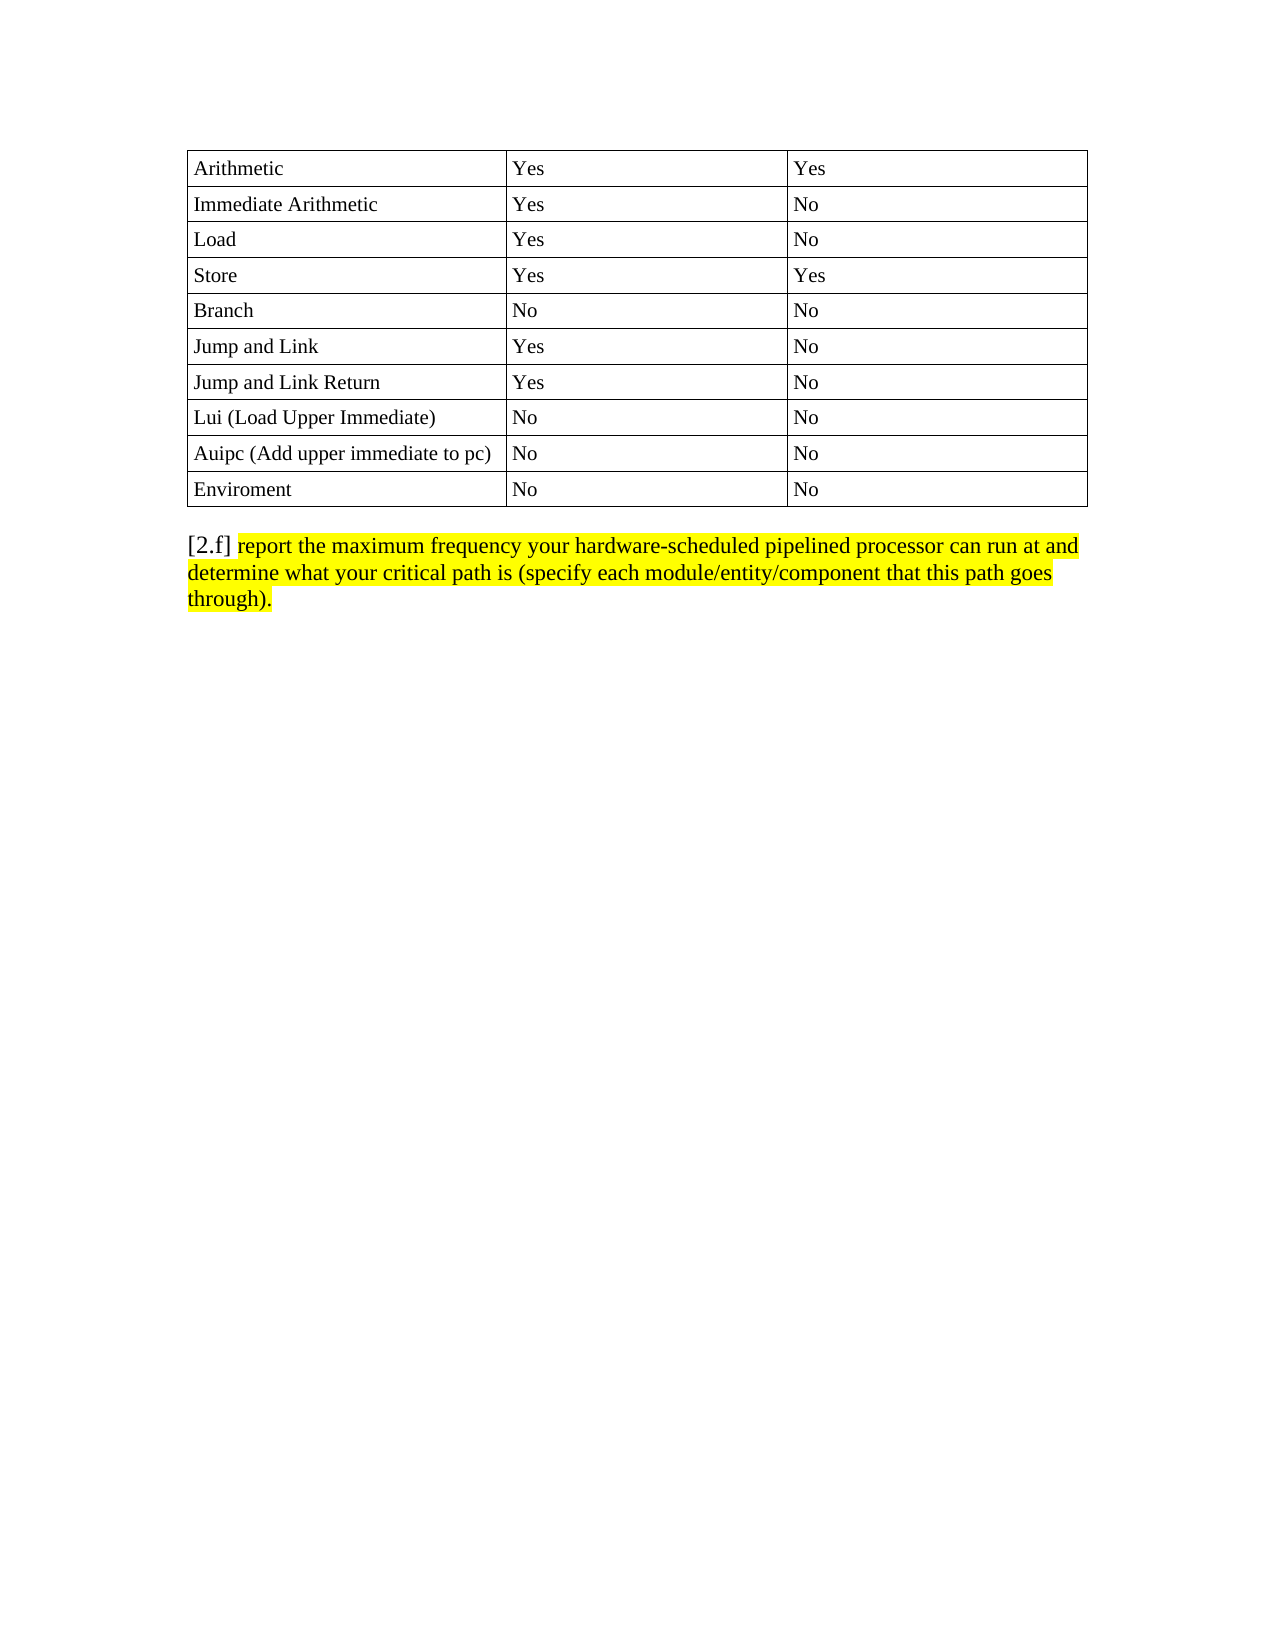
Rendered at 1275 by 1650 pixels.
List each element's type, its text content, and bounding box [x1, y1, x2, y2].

table_cell No [788, 187, 1087, 221]
table_cell Yes [507, 258, 787, 292]
table_cell Store [188, 258, 506, 292]
table_cell Arithmetic [188, 151, 506, 186]
table_cell Enviroment [188, 472, 506, 506]
table_cell Jump and Link Return [188, 365, 506, 399]
table_cell No [788, 400, 1087, 435]
table_cell No [788, 294, 1087, 328]
table_cell No [507, 436, 787, 471]
table_cell Yes [507, 187, 787, 221]
table_cell Load [188, 222, 506, 257]
table_cell No [788, 329, 1087, 364]
table_cell Auipc (Add upper immediate to pc) [188, 436, 506, 471]
table_cell Immediate Arithmetic [188, 187, 506, 221]
table_cell No [507, 472, 787, 506]
table_cell No [788, 436, 1087, 471]
table_cell No [507, 400, 787, 435]
table_cell No [788, 472, 1087, 506]
table_cell Branch [188, 294, 506, 328]
table_cell Yes [507, 151, 787, 186]
table_cell Yes [788, 258, 1087, 292]
table_cell Yes [507, 329, 787, 364]
table_cell Yes [507, 365, 787, 399]
table_cell Yes [788, 151, 1087, 186]
table_cell No [788, 222, 1087, 257]
table_cell No [507, 294, 787, 328]
table_cell No [788, 365, 1087, 399]
table_cell Yes [507, 222, 787, 257]
table_cell Jump and Link [188, 329, 506, 364]
text [2.f] report the maximum frequency your hardware-scheduled pipelined processor can run at and determine what your critical path is (specify each module/entity/component that this path goes through). [187, 530, 1087, 612]
table_cell Lui (Load Upper Immediate) [188, 400, 506, 435]
